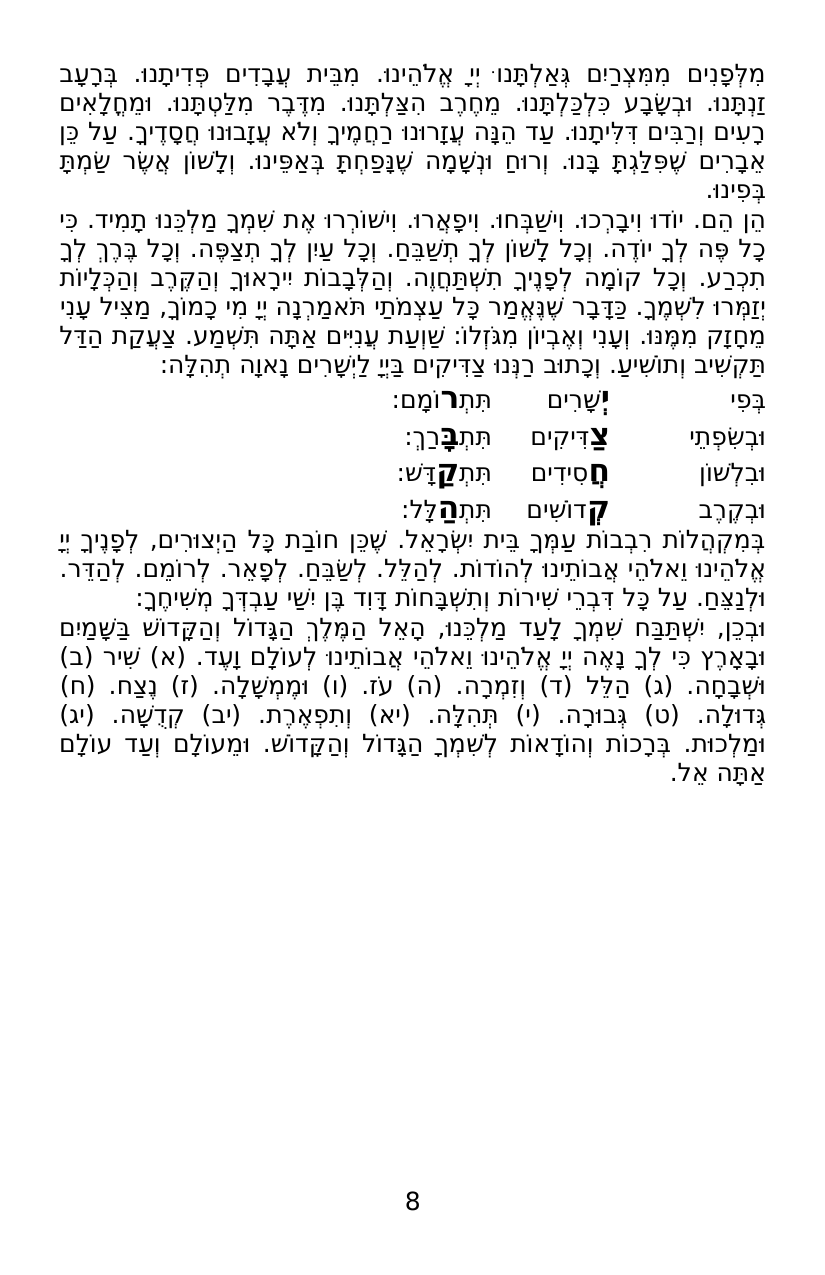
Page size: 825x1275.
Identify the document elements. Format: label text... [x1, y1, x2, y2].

text מִלְּפָנִים מִמִּצְרַיִם גְּאַלְתָּנוּ יְיָ אֱלֹהֵינוּ. מִבֵּית עֲבָדִים פְּדִיתָנוּ. בְּרָעָב זַנְתָּנוּ. וּבְשָׂבָע כִּלְכַּלְתָּנוּ. מֵחֶרֶב הִצַּלְתָּנוּ. מִדֶּבֶר מִלַּטְתָּנוּ. וּמֵחֳלָאִים רָעִים וְרַבִּים דִּלִּיתָנוּ. עַד הֵנָּה עֲזָרוּנוּ רַחֲמֶיךָ וְלֹא עֲזָבוּנוּ חֲסָדֶיךָ. עַל כֵּן אֵבָרִים שֶׁפִּלַּגְתָּ בָּנוּ. וְרוּחַ וּנְשָׁמָה שֶׁנָּפַחְתָּ בְּאַפֵּינוּ. וְלָשׁוֹן אֲשֶׂר שַׂמְתָּ בְּפִינוּ. [59, 59, 766, 205]
text וּבְכֵן, יִשְׁתַּבַּח שִׁמְךָ לָעַד מַלְכֵּנוּ, הָאֵל הַמֶּלֶךְ הַגָּדוֹל וְהַקָּדוֹשׁ בַּשָּׁמַיִם וּבָאָרֶץ כִּי לְךָ נָאֶה יְיָ אֱלֹהֵינוּ וֵאלֹהֵי אֲבוֹתֵינוּ לְעוֹלָם וָעֶד. (א) שִׁיר (ב) וּשְׁבָחָה. (ג) הַלֵּל (ד) וְזִמְרָה. (ה) עֹז. (ו) וּמֶמְשָׁלָה. (ז) נֶצַח. (ח) גְּדוּלָה. (ט) גְּבוּרָה. (י) תְּהִלָּה. (יא) וְתִפְאֶרֶת. (יב) קְדֻשָׁה. (יג) וּמַלְכוּת. בְּרָכוֹת וְהוֹדָאוֹת לְשִׁמְךָ הַגָּדוֹל וְהַקָּדוֹשׁ. וּמֵעוֹלָם וְעַד עוֹלָם אַתָּה אֵל. [59, 613, 766, 788]
text הֵן הֵם. יוֹדוּ וִיבָרְכוּ. וִישַׁבְּחוּ. וִיפָאֲרוּ. וִישׁוֹרְרוּ אֶת שִׁמְךָ מַלְכֵּנוּ תָמִיד. כִּי כָל פֶּה לְךָ יוֹדֶה. וְכָל לָשׁוֹן לְךָ תְשַׁבֵּחַ. וְכָל עַיִן לְךָ תְצַפֶּה. וְכָל בֶּרֶךְ לְךָ תִכְרַע. וְכָל קוֹמָה לְפָנֶיךָ תִשְׁתַּחֲוֶה. וְהַלְּבָבוֹת יִירָאוּךָ וְהַקֶּרֶב וְהַכְּלָיוֹת יְזַמְּרוּ לִשְׁמֶךָ. כַּדָּבָר שֶׁנֶּאֱמַר כָּל עַצְמֹתַי תֹּאמַרְנָה יְיָ מִי כָמוֹךָ, מַצִּיל עָנִי מֵחָזָק מִמֶּנּוּ. וְעָנִי וְאֶבְיוֹן מִגֹּזְלוֹ: שַׁוְעַת עֲנִיִּים אַתָּה תִּשְׁמַע. צַעֲקַת הַדַּל תַּקְשִׁיב וְתוֹשִׁיעַ. וְכָתוּב רַנְּנוּ צַדִּיקִים בַּיְיָ לַיְשָׁרִים נָאוָה תְהִלָּה: [59, 205, 766, 380]
text בְּפִי יְשָׁרִים תִּתְרוֹמָם: וּבְשִׂפְתֵי צַדִּיקִים תִּתְבָּרַךְ: וּבִלְשׁוֹן חֲסִידִים תִּתְקַדָּשׁ: וּבְקֶרֶב קְדוֹשִׁים תִּתְהַלָּל: [59, 380, 766, 525]
text בְּמִקְהֲלוֹת רִבְבוֹת עַמְּךָ בֵּית יִשְׂרָאֵל. שֶׁכֵּן חוֹבַת כָּל הַיְצוּרִים, לְפָנֶיךָ יְיָ אֱלֹהֵינוּ וֵאלֹהֵי אֲבוֹתֵינוּ לְהוֹדוֹת. לְהַלֵּל. לְשַׂבֵּחַ. לְפָאֵר. לְרוֹמֵם. לְהַדֵּר. וּלְנַצֵּחַ. עַל כָּל דִּבְרֵי שִׁירוֹת וְתִשְׁבָּחוֹת דָּוִד בֶּן יִשַׁי עַבְדְּךָ מְשִׁיחֶךָ: [59, 525, 766, 613]
